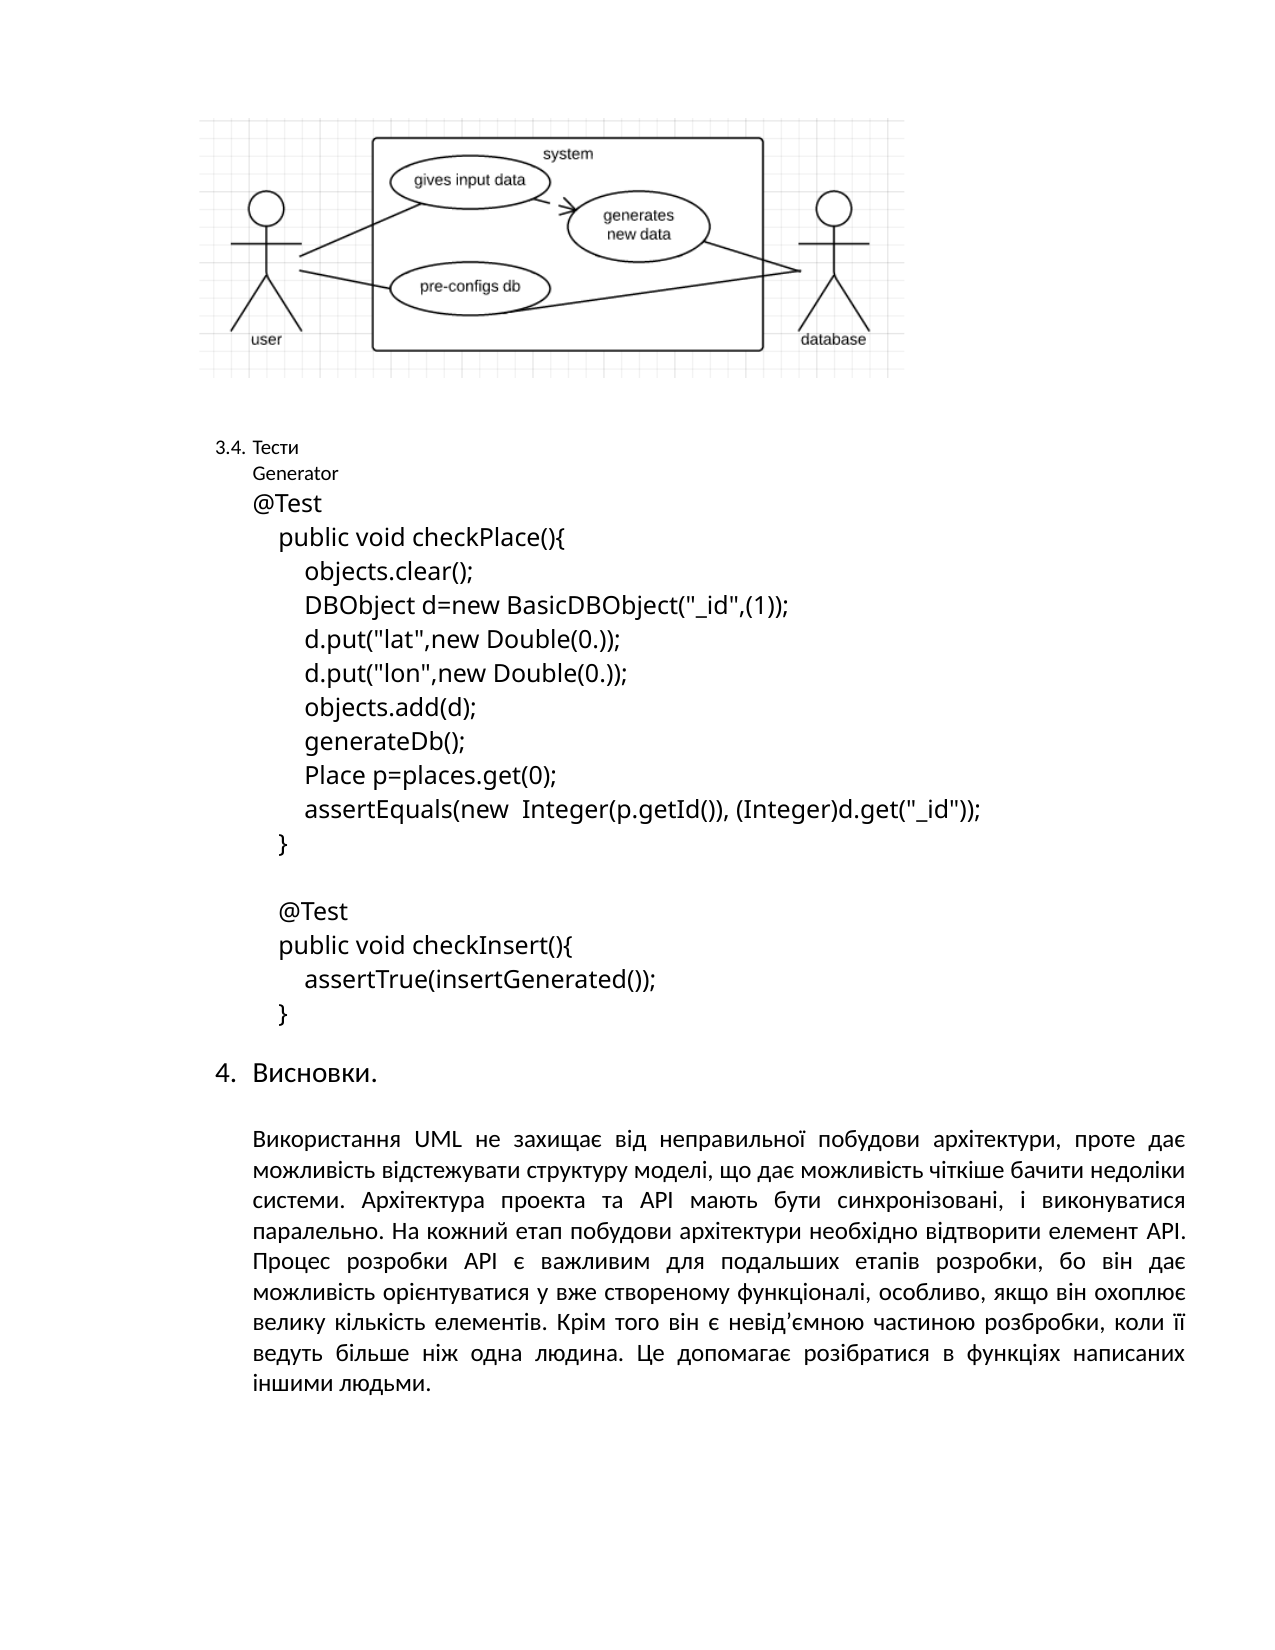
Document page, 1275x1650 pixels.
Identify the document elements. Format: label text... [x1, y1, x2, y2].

list } [252, 996, 1186, 1030]
list d.put("lat",new Double(0.)); [252, 621, 1186, 656]
list public void checkPlace(){ [252, 519, 1186, 553]
list Використання UML не захищає від неправильної побудови архітектури, проте дає можливість відстежувати структуру моделі, що дає можливість чіткіше бачити недоліки системи. Архітектура проекта та API мають бути синхронізовані, і виконуватися паралельно. На кожний етап побудови архітектури необхідно відтворити елемент API. Процес розробки API є важливим для подальших етапів розробки, бо він дає можливість орієнтуватися у вже створеному функціоналі, особливо, якщо він охоплює велику кількість елементів. Крім того він є невід’ємною частиною розбробки, коли її ведуть більше ніж одна людина. Це допомагає розібратися в функціях написаних іншими людьми. [252, 1123, 1186, 1398]
list d.put("lon",new Double(0.)); [252, 656, 1186, 689]
list Generator [215, 460, 1186, 485]
list assertEquals(new Integer(p.getId()), (Integer)d.get("_id")); [252, 792, 1186, 826]
list assertTrue(insertGenerated()); [252, 962, 1186, 996]
list Тести [215, 434, 1186, 460]
list generateDb(); [252, 724, 1186, 758]
list public void checkInsert(){ [252, 928, 1186, 962]
list @Test [252, 485, 1186, 519]
list Висновки. [215, 1054, 1186, 1090]
list Place p=places.get(0); [252, 758, 1186, 792]
list } [252, 826, 1186, 860]
list @Test [252, 894, 1186, 928]
picture [199, 118, 905, 378]
list DBObject d=new BasicDBObject("_id",(1)); [252, 587, 1186, 621]
list objects.add(d); [252, 689, 1186, 724]
list objects.clear(); [252, 553, 1186, 587]
